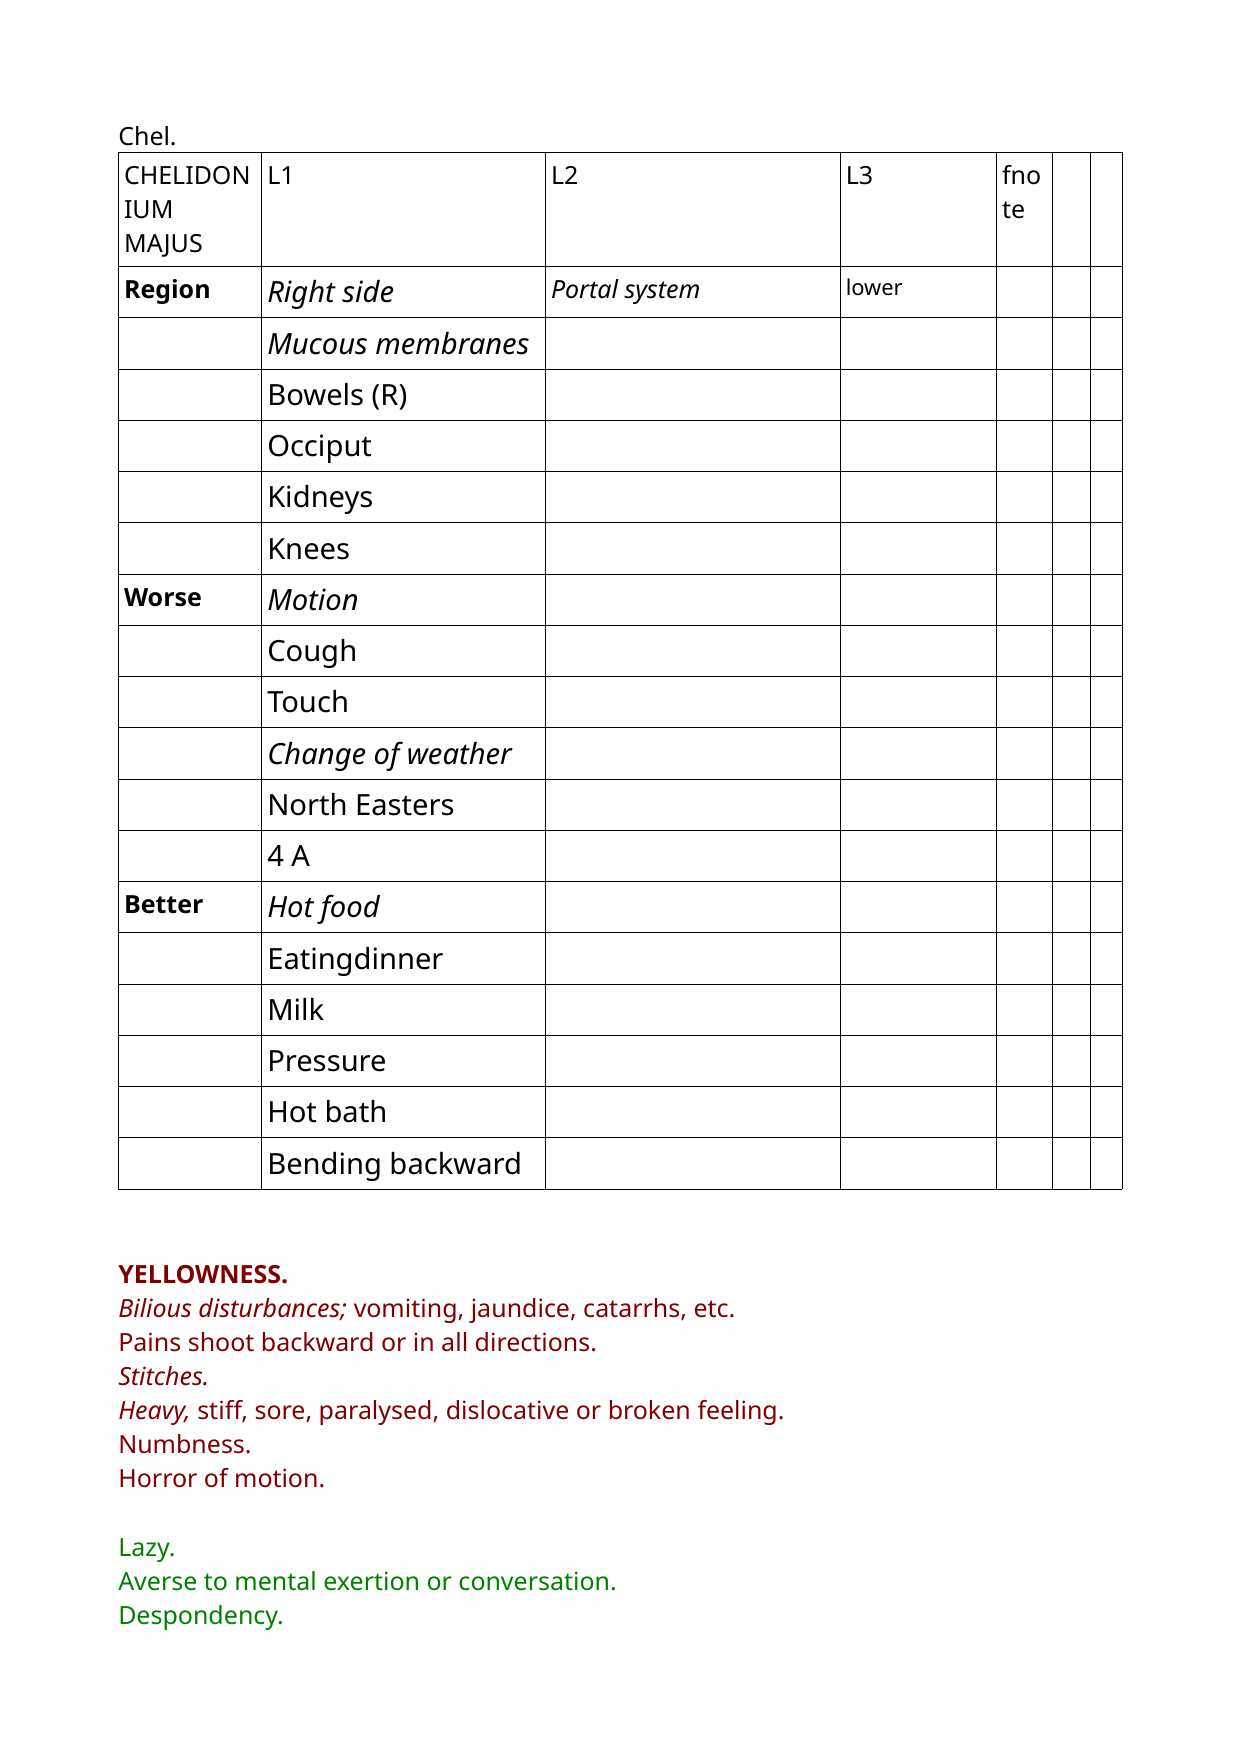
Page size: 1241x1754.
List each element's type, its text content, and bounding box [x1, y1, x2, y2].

table_cell [1091, 267, 1122, 317]
table_cell lower [841, 267, 996, 317]
table_cell [546, 472, 840, 522]
table_cell [1091, 933, 1122, 983]
table_cell [119, 933, 261, 983]
table_cell [841, 933, 996, 983]
table_cell [1053, 1138, 1090, 1188]
table_cell [841, 626, 996, 676]
table_cell [1091, 728, 1122, 778]
table_cell [1053, 575, 1090, 625]
table_cell Right side [262, 267, 545, 317]
table_header [1091, 153, 1122, 266]
table_cell [1053, 780, 1090, 830]
table_header L1 [262, 153, 545, 266]
table_cell [546, 1036, 840, 1086]
table_cell [841, 472, 996, 522]
table_header L3 [841, 153, 996, 266]
table_cell Mucous membranes [262, 318, 545, 368]
table_cell [1053, 472, 1090, 522]
table_cell [546, 780, 840, 830]
table_cell [997, 780, 1052, 830]
table_cell [546, 575, 840, 625]
table_cell [119, 780, 261, 830]
table_cell [1053, 318, 1090, 368]
table_cell [1091, 831, 1122, 881]
table_cell [546, 728, 840, 778]
table_header CHELIDONIUM MAJUS [119, 153, 261, 266]
table_cell [1091, 1087, 1122, 1137]
table_cell [1091, 1036, 1122, 1086]
table_cell [1053, 985, 1090, 1035]
table_cell [1091, 523, 1122, 573]
table_cell [841, 1138, 996, 1188]
table_cell Eatingdinner [262, 933, 545, 983]
table_cell [1053, 677, 1090, 727]
table_cell [997, 1138, 1052, 1188]
table_cell [119, 523, 261, 573]
table_cell [997, 472, 1052, 522]
table_cell [997, 677, 1052, 727]
table_cell [997, 728, 1052, 778]
table_cell [841, 523, 996, 573]
table_cell Hot food [262, 882, 545, 932]
table_cell [1053, 626, 1090, 676]
table_cell [997, 575, 1052, 625]
table_cell [1091, 370, 1122, 420]
table_cell [119, 318, 261, 368]
table_cell [997, 318, 1052, 368]
table_cell [1091, 985, 1122, 1035]
table_cell Occiput [262, 421, 545, 471]
table_cell 4 A [262, 831, 545, 881]
text Heavy, stiff, sore, paralysed, dislocative or broken feeling. [118, 1393, 1122, 1427]
table_cell [1053, 933, 1090, 983]
table_cell [1053, 267, 1090, 317]
table_cell [997, 831, 1052, 881]
table_cell [1091, 575, 1122, 625]
table_cell [841, 318, 996, 368]
table_cell [841, 831, 996, 881]
table_cell [1053, 882, 1090, 932]
table_cell [546, 933, 840, 983]
table_cell [119, 1087, 261, 1137]
table_cell [119, 831, 261, 881]
table_cell Change of weather [262, 728, 545, 778]
table_cell [1091, 421, 1122, 471]
table_cell [997, 370, 1052, 420]
table_cell [546, 626, 840, 676]
table_cell [1053, 370, 1090, 420]
table_cell [1053, 831, 1090, 881]
table_cell [997, 933, 1052, 983]
table_cell [546, 677, 840, 727]
table_cell [997, 882, 1052, 932]
table_cell [997, 421, 1052, 471]
text YELLOWNESS. [118, 1257, 1122, 1291]
table_cell [997, 626, 1052, 676]
table_cell [546, 985, 840, 1035]
table_cell [841, 882, 996, 932]
table_cell [119, 1036, 261, 1086]
table_cell [546, 370, 840, 420]
table_cell [1091, 1138, 1122, 1188]
table_cell [997, 523, 1052, 573]
text Bilious disturbances; vomiting, jaundice, catarrhs, etc. [118, 1291, 1122, 1325]
table_cell [841, 677, 996, 727]
table_cell Portal system [546, 267, 840, 317]
table_cell Bowels (R) [262, 370, 545, 420]
table_cell Motion [262, 575, 545, 625]
table_cell Pressure [262, 1036, 545, 1086]
text Despondency. [118, 1597, 1122, 1631]
table_cell [546, 318, 840, 368]
table_cell [997, 267, 1052, 317]
table_cell [546, 1138, 840, 1188]
table_cell [841, 728, 996, 778]
table_cell [841, 985, 996, 1035]
table_cell [1053, 1036, 1090, 1086]
table_cell [119, 370, 261, 420]
table_cell [119, 421, 261, 471]
text Pains shoot backward or in all directions. [118, 1325, 1122, 1359]
table_cell [841, 575, 996, 625]
table_cell [1053, 728, 1090, 778]
table_cell [841, 780, 996, 830]
table_cell Better [119, 882, 261, 932]
table_cell [841, 1036, 996, 1086]
text Chel. [118, 118, 1122, 152]
table_cell [546, 1087, 840, 1137]
table_cell Region [119, 267, 261, 317]
table_cell [119, 985, 261, 1035]
table_header [1053, 153, 1090, 266]
table_cell [841, 1087, 996, 1137]
table_cell [1053, 421, 1090, 471]
table_cell Cough [262, 626, 545, 676]
table_cell North Easters [262, 780, 545, 830]
table_cell [1091, 318, 1122, 368]
table_cell Kidneys [262, 472, 545, 522]
table_cell [119, 626, 261, 676]
table_cell [997, 1087, 1052, 1137]
table_cell Touch [262, 677, 545, 727]
table_cell Worse [119, 575, 261, 625]
table_cell [546, 882, 840, 932]
table_cell [997, 985, 1052, 1035]
table_cell [1053, 1087, 1090, 1137]
table_header fnote [997, 153, 1052, 266]
table_cell [841, 370, 996, 420]
table_cell Bending backward [262, 1138, 545, 1188]
table_cell Milk [262, 985, 545, 1035]
table_cell [119, 472, 261, 522]
table_cell [1091, 677, 1122, 727]
text Lazy. [118, 1529, 1122, 1563]
table_cell [1091, 882, 1122, 932]
table_header L2 [546, 153, 840, 266]
table_cell [546, 523, 840, 573]
text Horror of motion. [118, 1461, 1122, 1495]
table_cell [546, 831, 840, 881]
table_cell Knees [262, 523, 545, 573]
table_cell [1091, 472, 1122, 522]
table_cell [841, 421, 996, 471]
table_cell [997, 1036, 1052, 1086]
table_cell [1091, 780, 1122, 830]
table_cell [119, 728, 261, 778]
table_cell [546, 421, 840, 471]
table_cell [119, 677, 261, 727]
table_cell Hot bath [262, 1087, 545, 1137]
table_cell [119, 1138, 261, 1188]
text Numbness. [118, 1427, 1122, 1461]
text Averse to mental exertion or conversation. [118, 1563, 1122, 1597]
text Stitches. [118, 1359, 1122, 1393]
table_cell [1091, 626, 1122, 676]
table_cell [1053, 523, 1090, 573]
